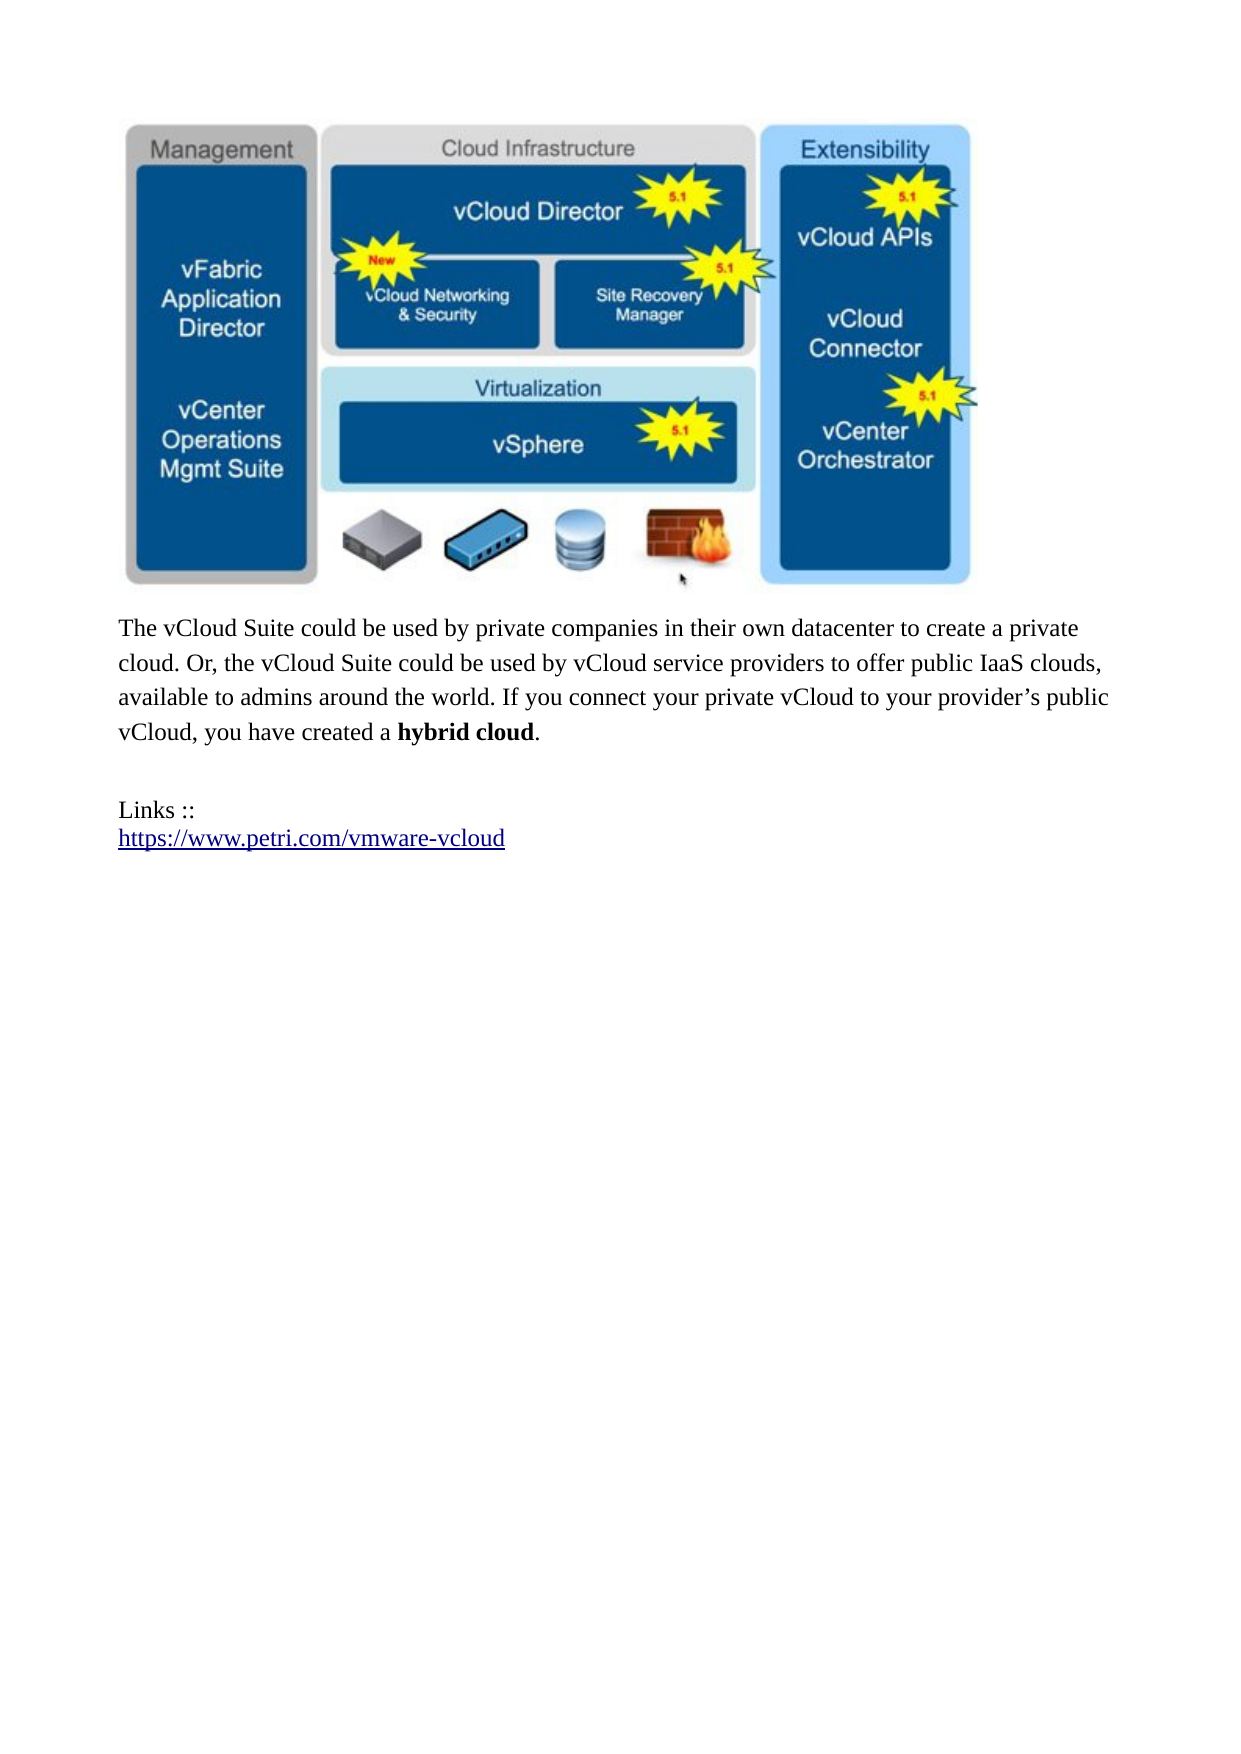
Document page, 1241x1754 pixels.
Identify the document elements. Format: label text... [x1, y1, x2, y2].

text Links :: [118, 795, 1122, 823]
text https://www.petri.com/vmware-vcloud [118, 823, 1122, 852]
picture [118, 118, 978, 594]
text The vCloud Suite could be used by private companies in their own datacenter to create a private cloud. Or, the vCloud Suite could be used by vCloud service providers to offer public IaaS clouds, available to admins around the world. If you connect your private vCloud to your provider’s public vCloud, you have created a hybrid cloud. [118, 613, 1122, 746]
